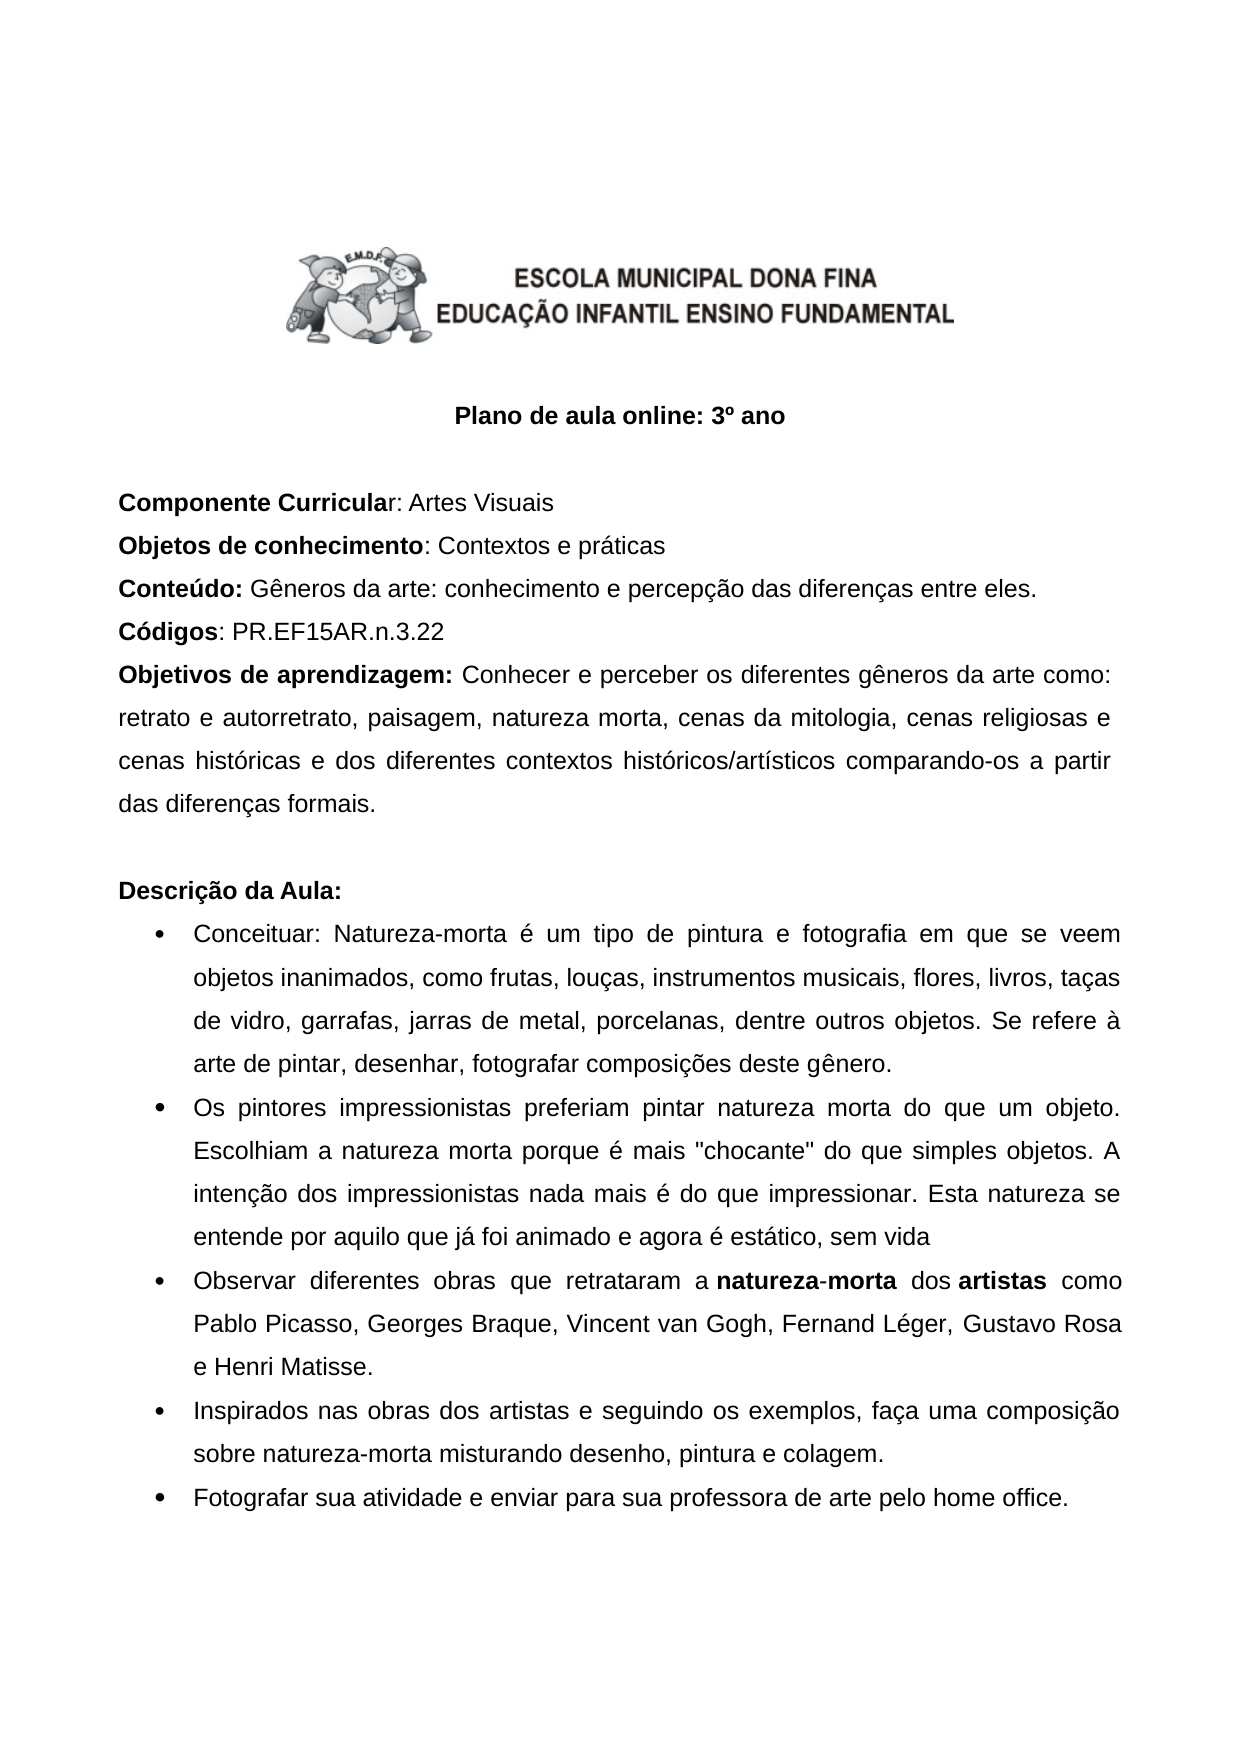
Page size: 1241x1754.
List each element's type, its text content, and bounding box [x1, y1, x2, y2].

list Observar diferentes obras que retrataram a natureza-morta dos artistas como Pablo Picasso, Georges Braque, Vincent van Gogh, Fernand Léger, Gustavo Rosa e Henri Matisse. [156, 1266, 1122, 1381]
text Códigos: PR.EF15AR.n.3.22 [118, 617, 1112, 646]
text Objetos de conhecimento: Contextos e práticas [118, 531, 1122, 559]
list Fotografar sua atividade e enviar para sua professora de arte pelo home office. [156, 1483, 1122, 1511]
text Plano de aula online: 3º ano [118, 401, 1122, 430]
text Componente Curricular: Artes Visuais [118, 488, 1122, 516]
list Conceituar: Natureza-morta é um tipo de pintura e fotografia em que se veem objetos inanimados, como frutas, louças, instrumentos musicais, flores, livros, taças de vidro, garrafas, jarras de metal, porcelanas, dentre outros objetos. Se refere à arte de pintar, desenhar, fotografar composições deste gênero. [156, 919, 1122, 1078]
list Os pintores impressionistas preferiam pintar natureza morta do que um objeto. Escolhiam a natureza morta porque é mais "chocante" do que simples objetos. A intenção dos impressionistas nada mais é do que impressionar. Esta natureza se entende por aquilo que já foi animado e agora é estático, sem vida [156, 1093, 1122, 1251]
text Conteúdo: Gêneros da arte: conhecimento e percepção das diferenças entre eles. [118, 574, 1112, 603]
list Inspirados nas obras dos artistas e seguindo os exemplos, faça uma composição sobre natureza-morta misturando desenho, pintura e colagem. [156, 1396, 1122, 1468]
text Descrição da Aula: [118, 876, 1122, 904]
text Objetivos de aprendizagem: Conhecer e perceber os diferentes gêneros da arte como: retrato e autorretrato, paisagem, natureza morta, cenas da mitologia, cenas religiosas e cenas históricas e dos diferentes contextos históricos/artísticos comparando-os a partir das diferenças formais. [118, 660, 1112, 818]
